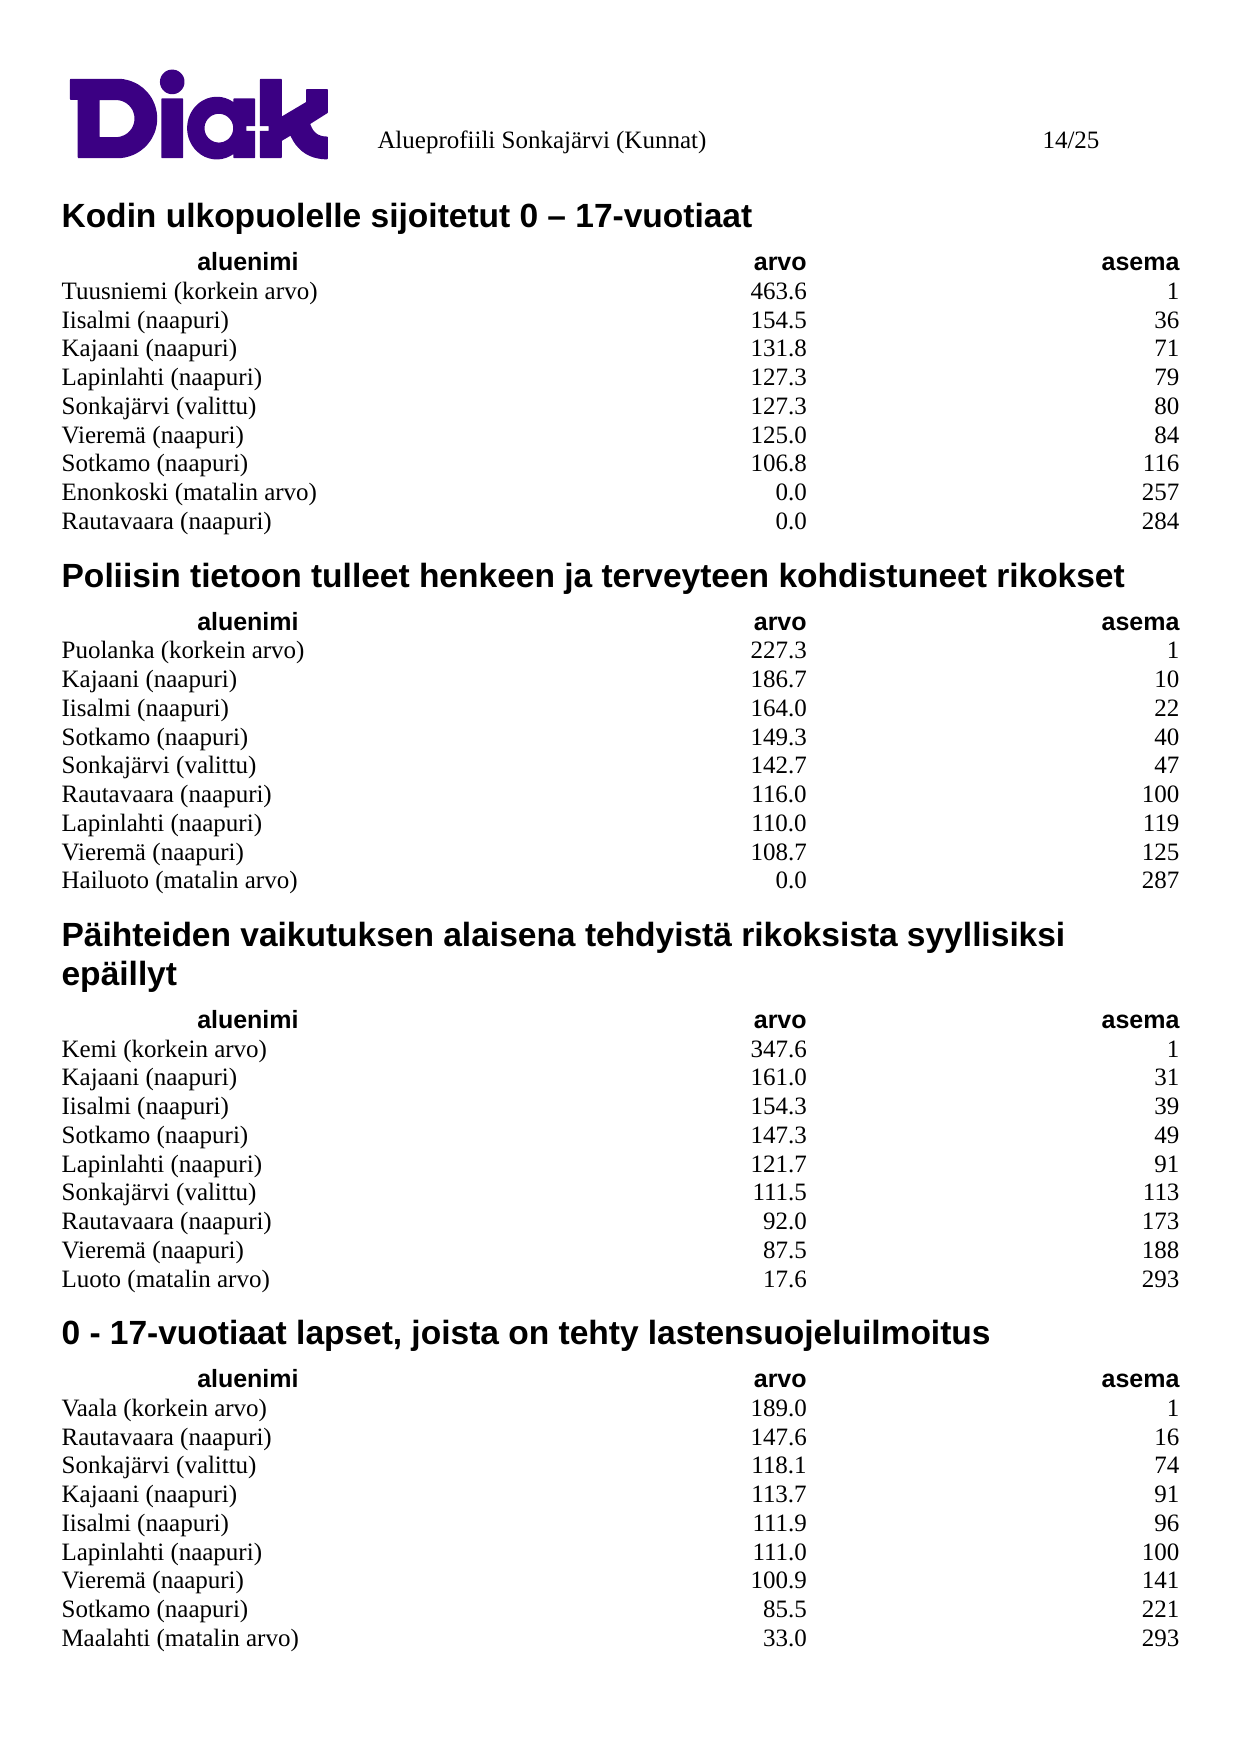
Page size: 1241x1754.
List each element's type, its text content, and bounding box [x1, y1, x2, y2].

table_cell 87.5 [434, 1235, 806, 1264]
table_cell 142.7 [434, 751, 806, 779]
table_cell 463.6 [434, 276, 806, 305]
table_cell Vieremä (naapuri) [61, 837, 434, 866]
table_cell 1 [806, 636, 1179, 664]
table_cell 221 [806, 1594, 1179, 1623]
table_header arvo [434, 607, 806, 636]
table_cell Rautavaara (naapuri) [61, 1422, 434, 1451]
table_cell Sonkajärvi (valittu) [61, 1451, 434, 1479]
subtitle Päihteiden vaikutuksen alaisena tehdyistä rikoksista syyllisiksi epäillyt [61, 915, 1179, 992]
table_cell 116.0 [434, 779, 806, 808]
table_cell 49 [806, 1120, 1179, 1149]
table_cell 189.0 [434, 1393, 806, 1422]
table_cell 113.7 [434, 1479, 806, 1508]
table_cell 96 [806, 1508, 1179, 1537]
table_cell Kajaani (naapuri) [61, 1063, 434, 1091]
table_cell 31 [806, 1063, 1179, 1091]
table_cell 131.8 [434, 334, 806, 362]
table_cell 149.3 [434, 722, 806, 751]
table_cell Tuusniemi (korkein arvo) [61, 276, 434, 305]
table_cell 125 [806, 837, 1179, 866]
table_cell 173 [806, 1206, 1179, 1235]
table_header aluenimi [61, 247, 434, 276]
table_cell 1 [806, 1034, 1179, 1062]
table_cell 40 [806, 722, 1179, 751]
table_cell Sotkamo (naapuri) [61, 449, 434, 477]
table_cell Luoto (matalin arvo) [61, 1264, 434, 1292]
table_cell 111.5 [434, 1178, 806, 1206]
table_cell 110.0 [434, 808, 806, 837]
table_header aluenimi [61, 1364, 434, 1393]
table_header arvo [434, 247, 806, 276]
table_cell 84 [806, 420, 1179, 448]
subtitle Kodin ulkopuolelle sijoitetut 0 – 17-vuotiaat [61, 196, 1179, 235]
table_cell 85.5 [434, 1594, 806, 1623]
table_cell 121.7 [434, 1149, 806, 1177]
table_cell 111.0 [434, 1537, 806, 1566]
table_cell 80 [806, 391, 1179, 420]
table_cell 79 [806, 362, 1179, 391]
table_header asema [806, 1005, 1179, 1034]
table_cell Lapinlahti (naapuri) [61, 1537, 434, 1566]
table_header arvo [434, 1005, 806, 1034]
table_header aluenimi [61, 607, 434, 636]
table_cell 17.6 [434, 1264, 806, 1292]
table_cell Lapinlahti (naapuri) [61, 1149, 434, 1177]
table_cell 1 [806, 1393, 1179, 1422]
table_cell 91 [806, 1149, 1179, 1177]
table_cell 188 [806, 1235, 1179, 1264]
table_cell Sotkamo (naapuri) [61, 1594, 434, 1623]
table_cell 113 [806, 1178, 1179, 1206]
table_cell Rautavaara (naapuri) [61, 506, 434, 535]
table_cell 100.9 [434, 1566, 806, 1594]
table_cell 127.3 [434, 391, 806, 420]
table_cell 100 [806, 779, 1179, 808]
table_cell 287 [806, 866, 1179, 894]
table_cell Sotkamo (naapuri) [61, 1120, 434, 1149]
table_cell Kemi (korkein arvo) [61, 1034, 434, 1062]
table_cell 0.0 [434, 506, 806, 535]
table_cell Enonkoski (matalin arvo) [61, 477, 434, 506]
subtitle Poliisin tietoon tulleet henkeen ja terveyteen kohdistuneet rikokset [61, 556, 1179, 594]
table_cell Rautavaara (naapuri) [61, 1206, 434, 1235]
table_cell 164.0 [434, 693, 806, 722]
table_cell 16 [806, 1422, 1179, 1451]
table_cell Sonkajärvi (valittu) [61, 1178, 434, 1206]
table_cell 10 [806, 664, 1179, 693]
table_cell 116 [806, 449, 1179, 477]
table_header asema [806, 1364, 1179, 1393]
table_cell Sotkamo (naapuri) [61, 722, 434, 751]
table_cell 108.7 [434, 837, 806, 866]
table_cell 147.3 [434, 1120, 806, 1149]
table_cell 347.6 [434, 1034, 806, 1062]
table_cell 125.0 [434, 420, 806, 448]
table_cell 154.3 [434, 1091, 806, 1120]
table_cell 118.1 [434, 1451, 806, 1479]
table_cell 36 [806, 305, 1179, 333]
table_cell 0.0 [434, 477, 806, 506]
table_cell 293 [806, 1623, 1179, 1652]
table_cell 293 [806, 1264, 1179, 1292]
table_cell Kajaani (naapuri) [61, 664, 434, 693]
table_cell Puolanka (korkein arvo) [61, 636, 434, 664]
table_cell Maalahti (matalin arvo) [61, 1623, 434, 1652]
table_cell 71 [806, 334, 1179, 362]
table_header aluenimi [61, 1005, 434, 1034]
table_cell 147.6 [434, 1422, 806, 1451]
table_cell Sonkajärvi (valittu) [61, 751, 434, 779]
table_cell Lapinlahti (naapuri) [61, 362, 434, 391]
table_cell 1 [806, 276, 1179, 305]
table_cell Hailuoto (matalin arvo) [61, 866, 434, 894]
table_header asema [806, 607, 1179, 636]
table_cell 127.3 [434, 362, 806, 391]
table_cell Kajaani (naapuri) [61, 1479, 434, 1508]
table_cell Iisalmi (naapuri) [61, 305, 434, 333]
table_header asema [806, 247, 1179, 276]
table_cell Vaala (korkein arvo) [61, 1393, 434, 1422]
table_cell Vieremä (naapuri) [61, 1235, 434, 1264]
table_cell 47 [806, 751, 1179, 779]
table_cell 141 [806, 1566, 1179, 1594]
table_cell Vieremä (naapuri) [61, 1566, 434, 1594]
table_cell Vieremä (naapuri) [61, 420, 434, 448]
table_cell 100 [806, 1537, 1179, 1566]
table_cell 39 [806, 1091, 1179, 1120]
table_cell 154.5 [434, 305, 806, 333]
table_cell 119 [806, 808, 1179, 837]
table_header arvo [434, 1364, 806, 1393]
table_cell Kajaani (naapuri) [61, 334, 434, 362]
table_cell Lapinlahti (naapuri) [61, 808, 434, 837]
table_cell Rautavaara (naapuri) [61, 779, 434, 808]
table_cell 284 [806, 506, 1179, 535]
table_cell Sonkajärvi (valittu) [61, 391, 434, 420]
table_cell 91 [806, 1479, 1179, 1508]
table_cell 227.3 [434, 636, 806, 664]
table_cell Iisalmi (naapuri) [61, 1091, 434, 1120]
table_cell 33.0 [434, 1623, 806, 1652]
table_cell 0.0 [434, 866, 806, 894]
subtitle 0 - 17-vuotiaat lapset, joista on tehty lastensuojeluilmoitus [61, 1313, 1179, 1352]
table_cell 186.7 [434, 664, 806, 693]
table_cell 74 [806, 1451, 1179, 1479]
table_cell 106.8 [434, 449, 806, 477]
table_cell Iisalmi (naapuri) [61, 1508, 434, 1537]
table_cell 257 [806, 477, 1179, 506]
table_cell 111.9 [434, 1508, 806, 1537]
table_cell 22 [806, 693, 1179, 722]
table_cell 92.0 [434, 1206, 806, 1235]
table_cell Iisalmi (naapuri) [61, 693, 434, 722]
table_cell 161.0 [434, 1063, 806, 1091]
